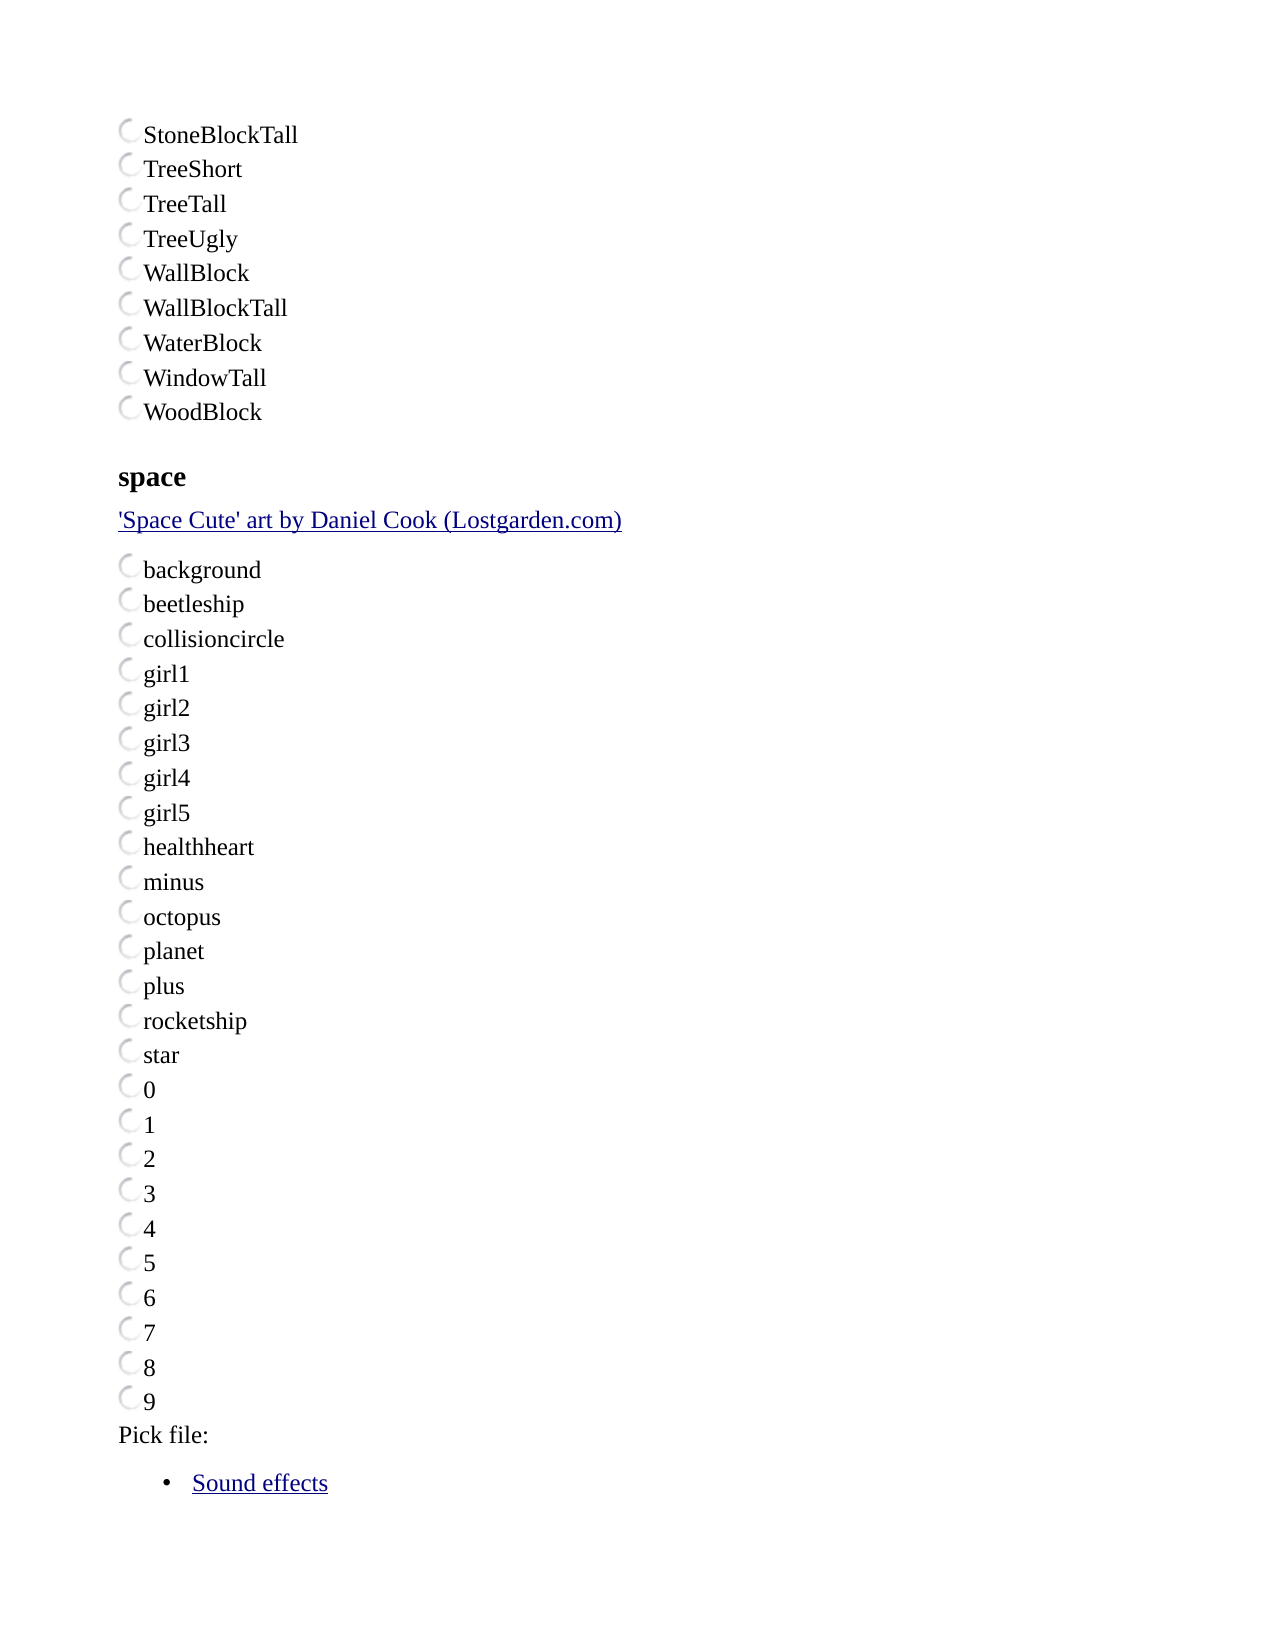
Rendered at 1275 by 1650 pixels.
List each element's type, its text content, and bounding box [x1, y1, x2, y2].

text girl1 [118, 657, 1157, 688]
text 8 [118, 1351, 1157, 1381]
picture [118, 587, 144, 613]
text WallBlockTall [118, 292, 1157, 322]
picture [118, 291, 144, 317]
picture [118, 1142, 144, 1168]
text 6 [118, 1282, 1157, 1312]
picture [118, 256, 144, 282]
picture [118, 1038, 144, 1064]
text WallBlock [118, 257, 1157, 287]
picture [118, 657, 144, 683]
picture [118, 865, 144, 891]
text WindowTall [118, 361, 1157, 391]
text TreeTall [118, 187, 1157, 218]
text TreeUgly [118, 222, 1157, 253]
text planet [118, 935, 1157, 965]
text StoneBlockTall [118, 118, 1157, 148]
picture [118, 118, 144, 144]
text WaterBlock [118, 326, 1157, 357]
picture [118, 222, 144, 248]
picture [118, 761, 144, 787]
text minus [118, 865, 1157, 896]
picture [118, 1004, 144, 1029]
text TreeShort [118, 153, 1157, 183]
picture [118, 900, 144, 925]
picture [118, 187, 144, 213]
picture [118, 691, 144, 717]
picture [118, 152, 144, 178]
picture [118, 1073, 144, 1099]
picture [118, 361, 144, 386]
text plus [118, 969, 1157, 1000]
text 3 [118, 1177, 1157, 1208]
text rocketship [118, 1004, 1157, 1034]
picture [118, 1177, 144, 1203]
text 7 [118, 1316, 1157, 1347]
picture [118, 1385, 144, 1411]
picture [118, 326, 144, 352]
picture [118, 1246, 144, 1272]
text 0 [118, 1073, 1157, 1104]
text octopus [118, 900, 1157, 930]
text star [118, 1039, 1157, 1069]
text 1 [118, 1108, 1157, 1138]
picture [118, 553, 144, 579]
picture [118, 726, 144, 752]
text girl5 [118, 796, 1157, 826]
picture [118, 796, 144, 821]
picture [118, 395, 144, 421]
text girl3 [118, 727, 1157, 757]
picture [118, 934, 144, 960]
text collisioncircle [118, 622, 1157, 653]
text 4 [118, 1212, 1157, 1243]
text Pick file: [118, 1420, 1157, 1449]
text 'Space Cute' art by Daniel Cook (Lostgarden.com) [118, 506, 1157, 534]
subtitle space [118, 459, 1157, 493]
picture [118, 1212, 144, 1238]
picture [118, 1351, 144, 1376]
list Sound effects [162, 1468, 1157, 1497]
text 2 [118, 1143, 1157, 1173]
picture [118, 969, 144, 995]
text girl4 [118, 761, 1157, 792]
text beetleship [118, 588, 1157, 618]
text healthheart [118, 831, 1157, 861]
picture [118, 1108, 144, 1134]
text background [118, 553, 1157, 583]
text 9 [118, 1386, 1157, 1416]
picture [118, 622, 144, 648]
picture [118, 830, 144, 856]
picture [118, 1281, 144, 1307]
text WoodBlock [118, 396, 1157, 426]
text 5 [118, 1247, 1157, 1277]
picture [118, 1316, 144, 1342]
text girl2 [118, 692, 1157, 722]
